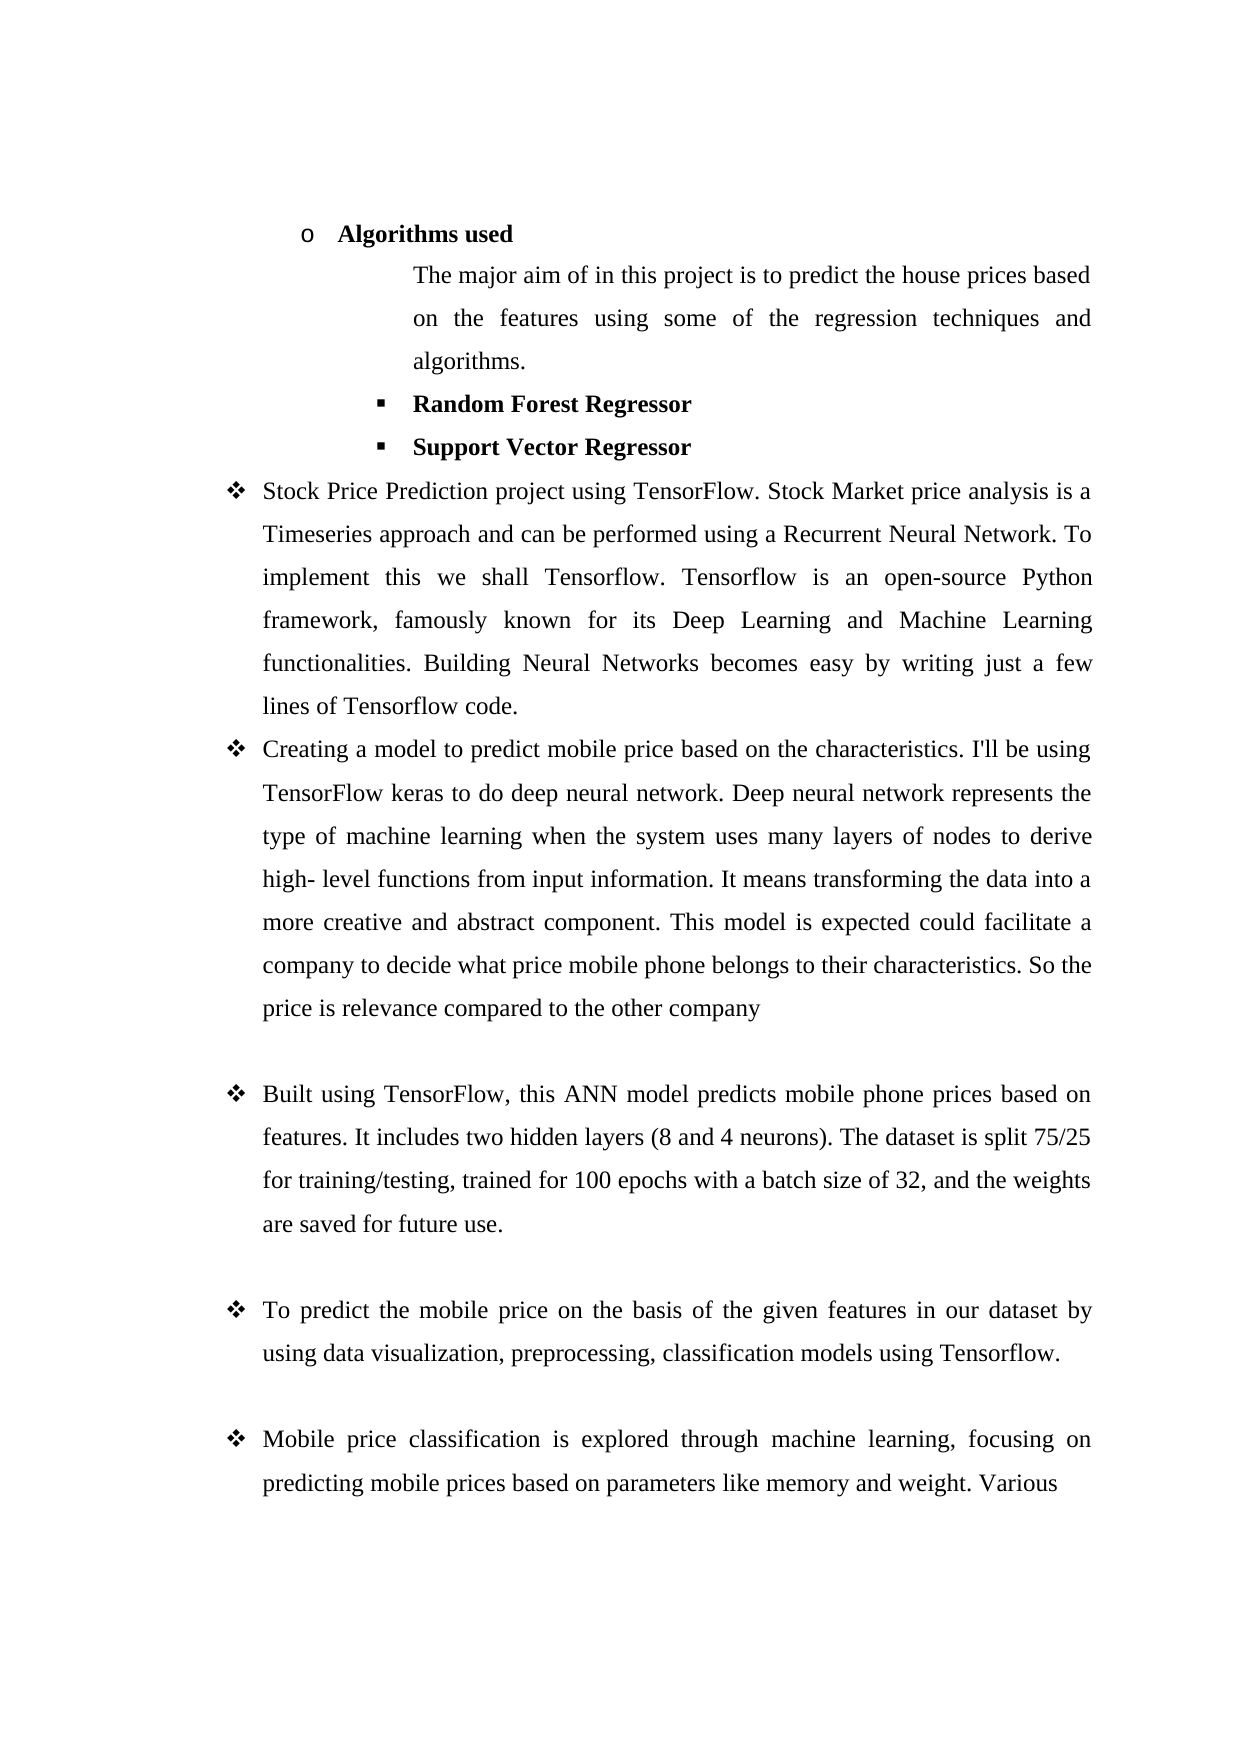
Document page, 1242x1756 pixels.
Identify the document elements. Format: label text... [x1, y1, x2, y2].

list Random Forest Regressor [375, 389, 1150, 418]
text The major aim of in this project is to predict the house prices based on the features using some of the regression techniques and algorithms. [413, 260, 1091, 375]
list Stock Price Prediction project using TensorFlow. Stock Market price analysis is a Timeseries approach and can be performed using a Recurrent Neural Network. To implement this we shall Tensorflow. Tensorflow is an open-source Python framework, famously known for its Deep Learning and Machine Learning functionalities. Building Neural Networks becomes easy by writing just a few lines of Tensorflow code. [225, 476, 1093, 720]
list Support Vector Regressor [375, 432, 1150, 461]
list Built using TensorFlow, this ANN model predicts mobile phone prices based on features. It includes two hidden layers (8 and 4 neurons). The dataset is split 75/25 for training/testing, trained for 100 epochs with a batch size of 32, and the weights are saved for future use. [225, 1079, 1092, 1237]
list Mobile price classification is explored through machine learning, focusing on predicting mobile prices based on parameters like memory and weight. Various [225, 1424, 1091, 1496]
list To predict the mobile price on the basis of the given features in our dataset by using data visualization, preprocessing, classification models using Tensorflow. [225, 1295, 1092, 1367]
list Creating a model to predict mobile price based on the characteristics. I'll be using TensorFlow keras to do deep neural network. Deep neural network represents the type of machine learning when the system uses many layers of nodes to derive high- level functions from input information. It means transforming the data into a more creative and abstract component. This model is expected could facilitate a company to decide what price mobile phone belongs to their characteristics. So the price is relevance compared to the other company [225, 734, 1092, 1022]
list Algorithms used [300, 219, 1150, 249]
